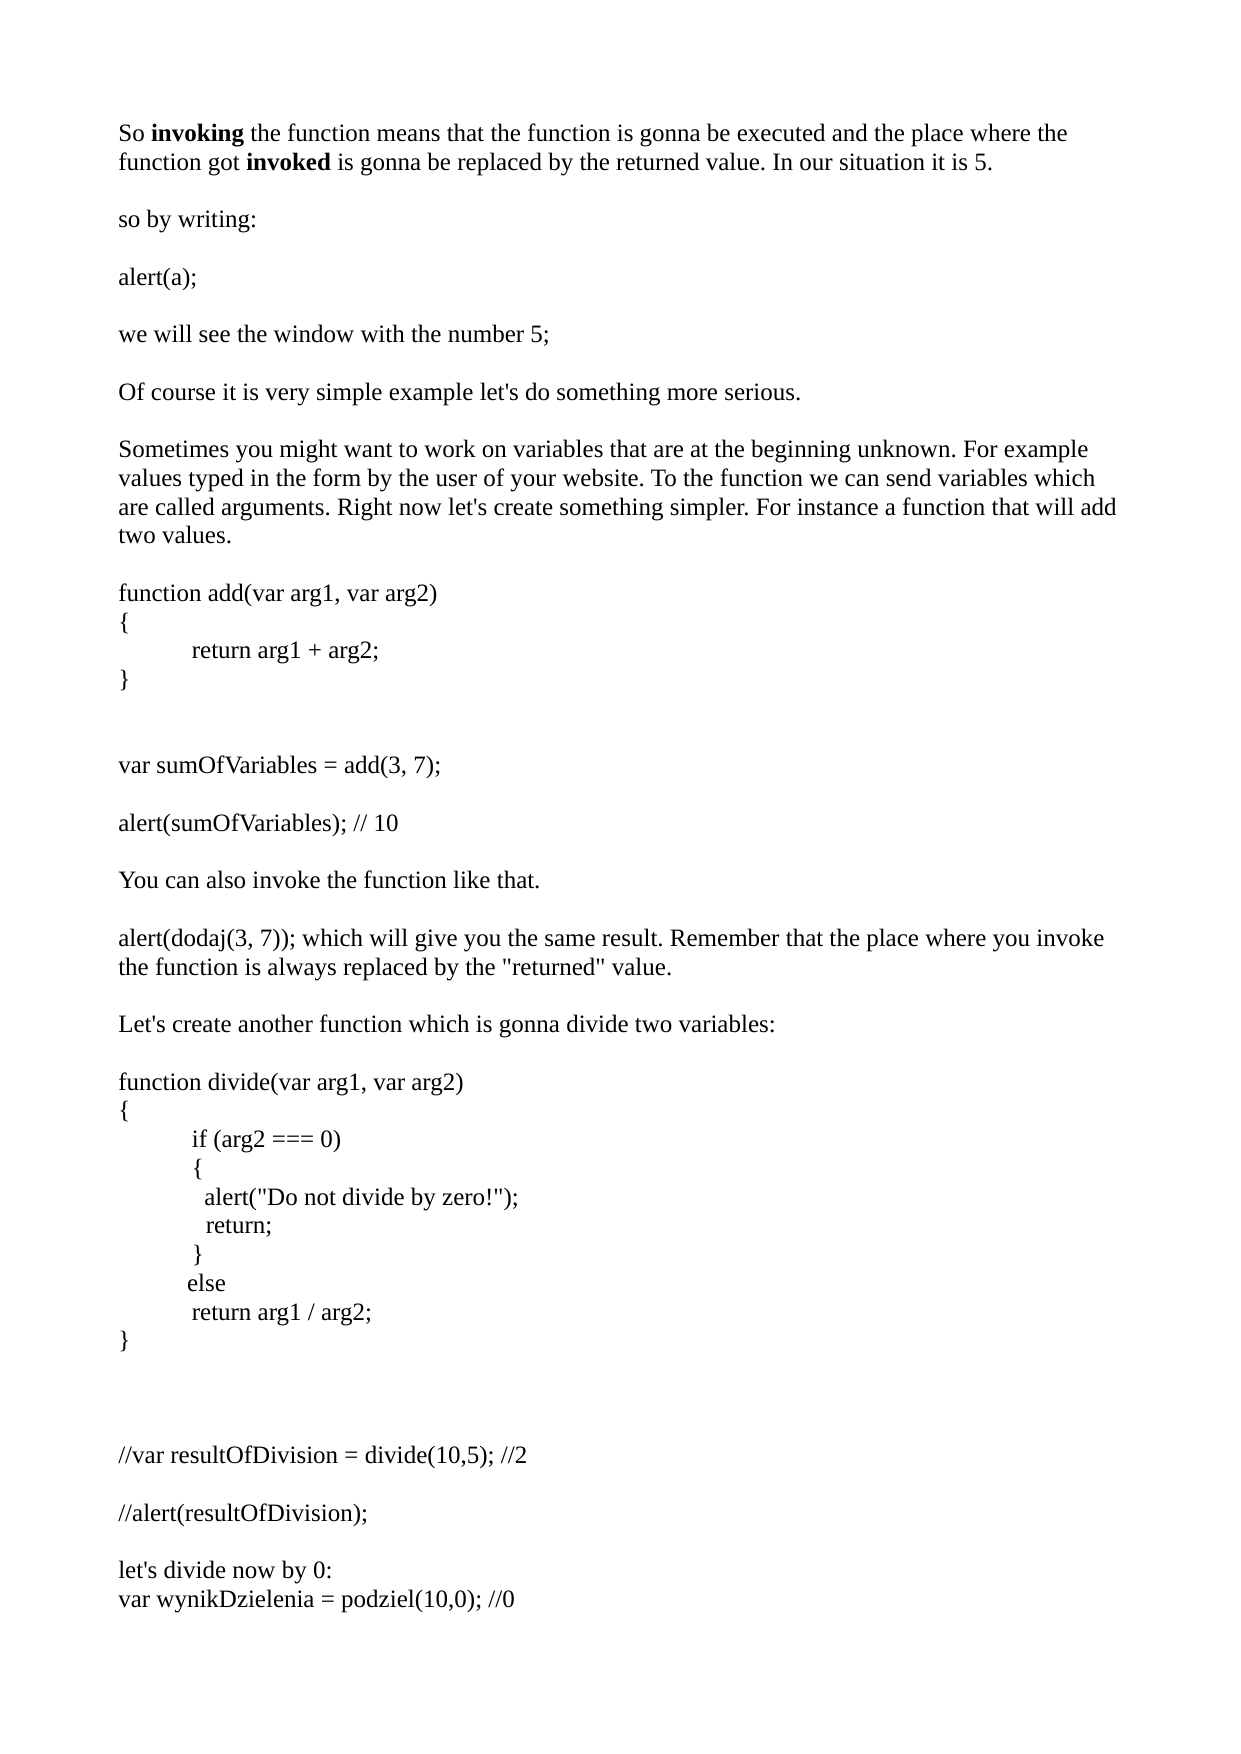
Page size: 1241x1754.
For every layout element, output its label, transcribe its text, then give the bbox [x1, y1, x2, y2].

text Let's create another function which is gonna divide two variables: [118, 1009, 1122, 1038]
text Sometimes you might want to work on variables that are at the beginning unknown. For example values typed in the form by the user of your website. To the function we can send variables which are called arguments. Right now let's create something simpler. For instance a function that will add two values. [118, 434, 1122, 549]
text { [118, 1096, 1122, 1124]
text } [118, 1239, 1122, 1268]
text return arg1 / arg2; [118, 1297, 1122, 1326]
text var sumOfVariables = add(3, 7); [118, 751, 1122, 779]
text //alert(resultOfDivision); [118, 1498, 1122, 1527]
text Of course it is very simple example let's do something more serious. [118, 377, 1122, 406]
text function add(var arg1, var arg2) [118, 578, 1122, 607]
text alert(dodaj(3, 7)); which will give you the same result. Remember that the place where you invoke the function is always replaced by the "returned" value. [118, 923, 1122, 981]
text so by writing: [118, 204, 1122, 233]
text } [118, 664, 1122, 693]
text return arg1 + arg2; [118, 636, 1122, 664]
text let's divide now by 0: [118, 1556, 1122, 1584]
text if (arg2 === 0) [118, 1124, 1122, 1153]
text alert(sumOfVariables); // 10 [118, 808, 1122, 837]
text alert(a); [118, 262, 1122, 291]
text return; [118, 1211, 1122, 1239]
text we will see the window with the number 5; [118, 319, 1122, 348]
text alert("Do not divide by zero!"); [118, 1182, 1122, 1211]
text //var resultOfDivision = divide(10,5); //2 [118, 1441, 1122, 1469]
text { [118, 607, 1122, 636]
text } [118, 1326, 1122, 1354]
text var wynikDzielenia = podziel(10,0); //0 [118, 1584, 1122, 1613]
text function divide(var arg1, var arg2) [118, 1067, 1122, 1096]
text { [118, 1153, 1122, 1182]
text else [118, 1268, 1122, 1297]
text So invoking the function means that the function is gonna be executed and the place where the function got invoked is gonna be replaced by the returned value. In our situation it is 5. [118, 118, 1122, 176]
text You can also invoke the function like that. [118, 866, 1122, 894]
